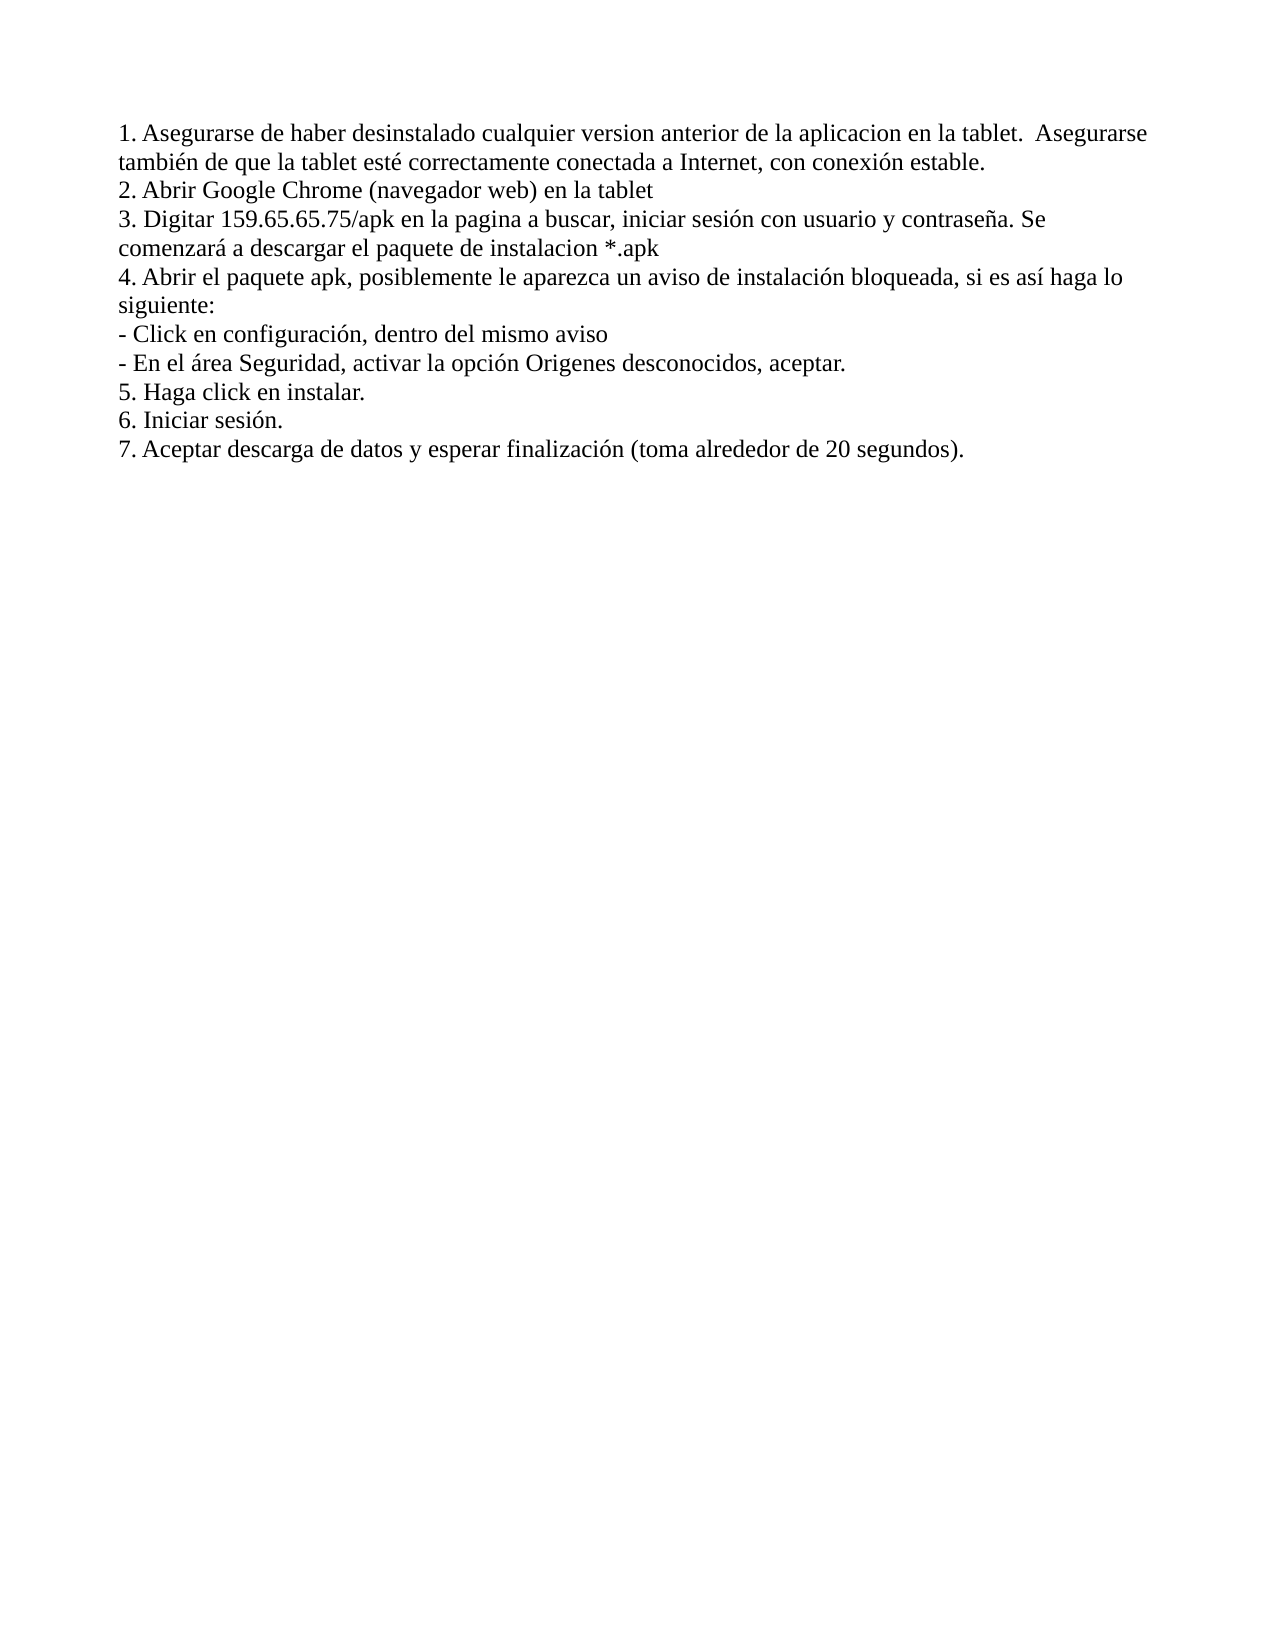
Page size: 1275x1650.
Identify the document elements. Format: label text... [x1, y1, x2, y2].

text - En el área Seguridad, activar la opción Origenes desconocidos, aceptar. [118, 348, 1157, 377]
text 7. Aceptar descarga de datos y esperar finalización (toma alrededor de 20 segundos). [118, 434, 1157, 463]
text 4. Abrir el paquete apk, posiblemente le aparezca un aviso de instalación bloqueada, si es así haga lo siguiente: [118, 262, 1157, 319]
text 1. Asegurarse de haber desinstalado cualquier version anterior de la aplicacion en la tablet. Asegurarse también de que la tablet esté correctamente conectada a Internet, con conexión estable. [118, 118, 1157, 176]
text 6. Iniciar sesión. [118, 406, 1157, 434]
text 3. Digitar 159.65.65.75/apk en la pagina a buscar, iniciar sesión con usuario y contraseña. Se comenzará a descargar el paquete de instalacion *.apk [118, 204, 1157, 262]
text 2. Abrir Google Chrome (navegador web) en la tablet [118, 176, 1157, 204]
text - Click en configuración, dentro del mismo aviso [118, 319, 1157, 348]
text 5. Haga click en instalar. [118, 377, 1157, 406]
